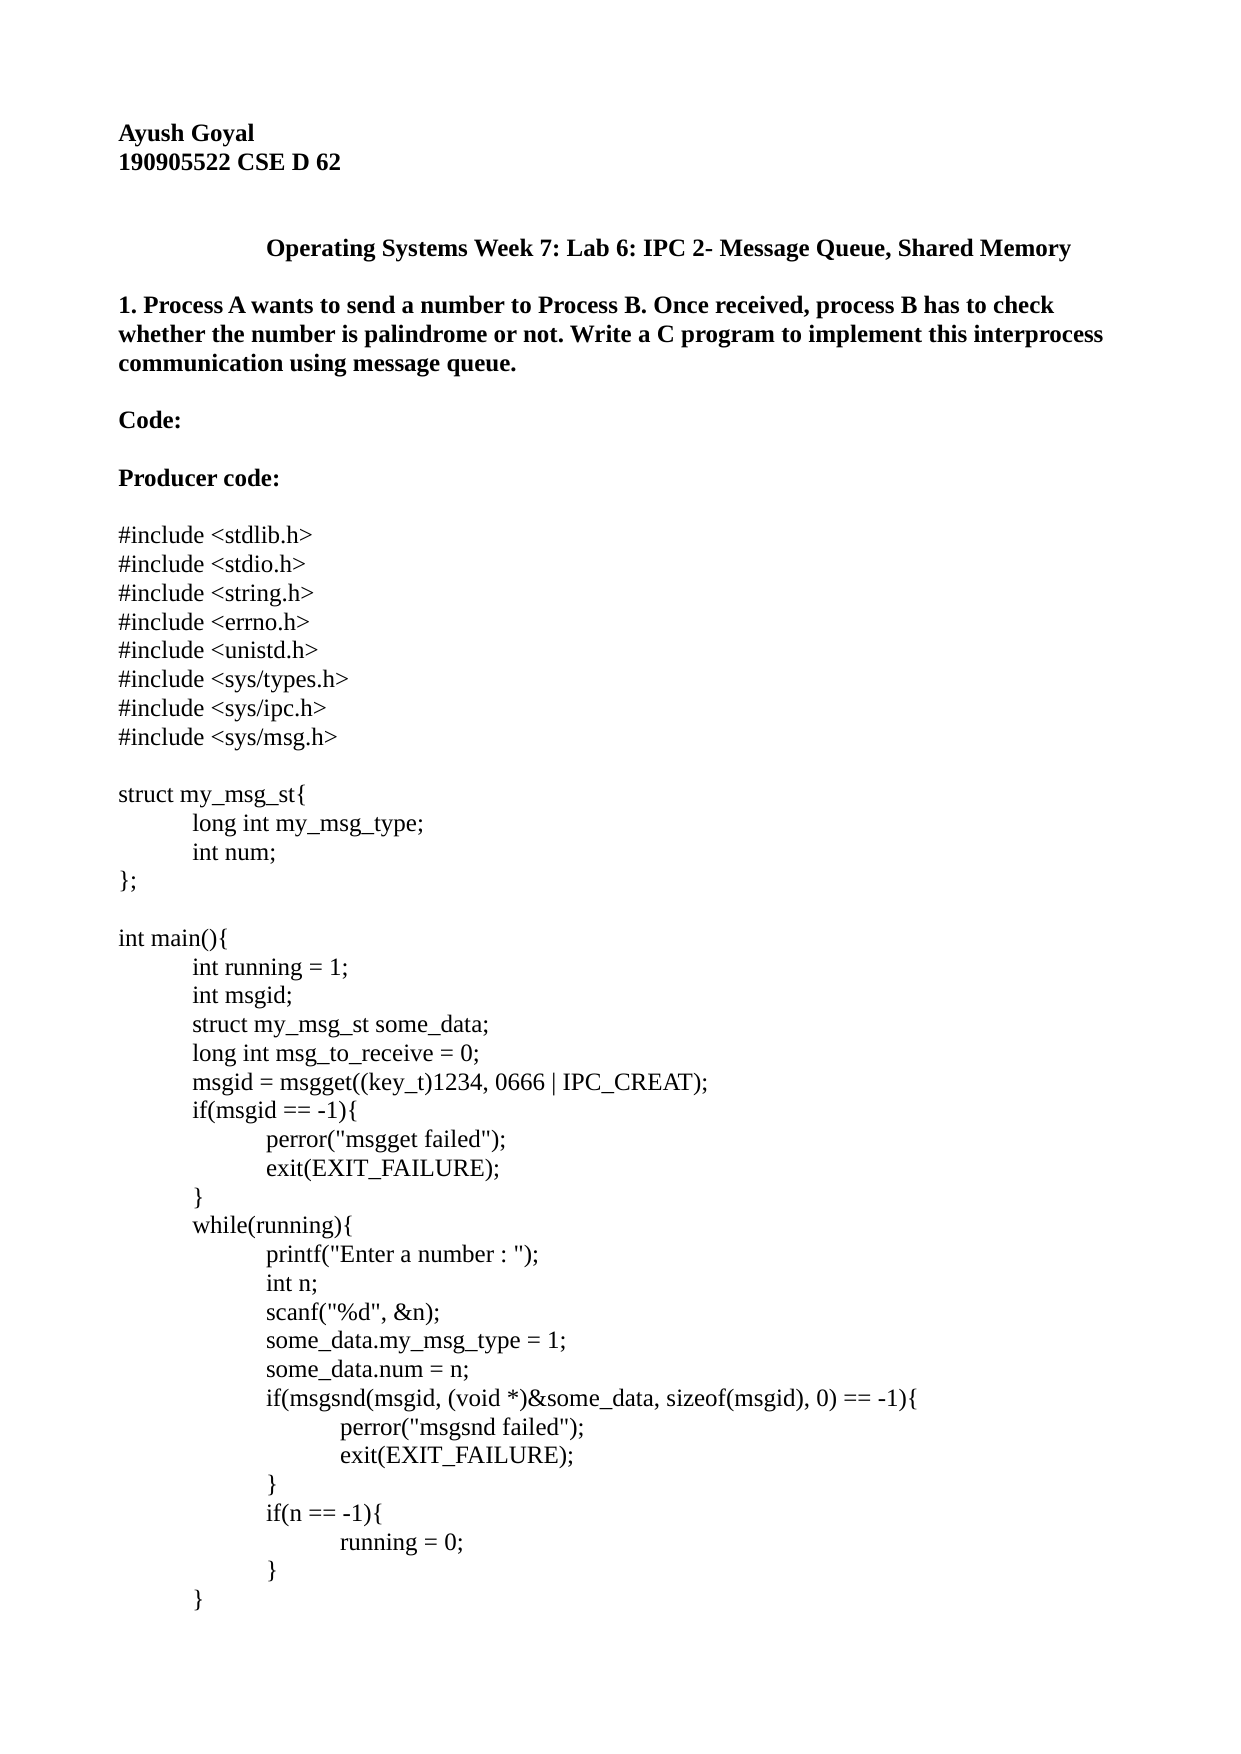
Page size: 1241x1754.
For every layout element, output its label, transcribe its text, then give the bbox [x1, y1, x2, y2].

text printf("Enter a number : "); [118, 1239, 1122, 1268]
text int msgid; [118, 981, 1122, 1009]
text Code: [118, 406, 1122, 434]
text Operating Systems Week 7: Lab 6: IPC 2- Message Queue, Shared Memory [118, 233, 1122, 262]
text #include <stdio.h> [118, 549, 1122, 578]
text exit(EXIT_FAILURE); [118, 1153, 1122, 1182]
text Producer code: [118, 463, 1122, 492]
text struct my_msg_st{ [118, 779, 1122, 808]
text int num; [118, 837, 1122, 866]
text if(msgid == -1){ [118, 1096, 1122, 1124]
text #include <sys/ipc.h> [118, 693, 1122, 722]
text } [118, 1556, 1122, 1584]
text perror("msgget failed"); [118, 1124, 1122, 1153]
text msgid = msgget((key_t)1234, 0666 | IPC_CREAT); [118, 1067, 1122, 1096]
text perror("msgsnd failed"); [118, 1412, 1122, 1441]
text long int msg_to_receive = 0; [118, 1038, 1122, 1067]
text Ayush Goyal [118, 118, 1122, 147]
text long int my_msg_type; [118, 808, 1122, 837]
text int main(){ [118, 923, 1122, 952]
text some_data.my_msg_type = 1; [118, 1326, 1122, 1354]
text exit(EXIT_FAILURE); [118, 1441, 1122, 1469]
text } [118, 1584, 1122, 1613]
text some_data.num = n; [118, 1354, 1122, 1383]
text struct my_msg_st some_data; [118, 1009, 1122, 1038]
text } [118, 1182, 1122, 1211]
text #include <sys/types.h> [118, 664, 1122, 693]
text if(n == -1){ [118, 1498, 1122, 1527]
text #include <unistd.h> [118, 636, 1122, 664]
text #include <stdlib.h> [118, 521, 1122, 549]
text int running = 1; [118, 952, 1122, 981]
text #include <string.h> [118, 578, 1122, 607]
text #include <sys/msg.h> [118, 722, 1122, 751]
text } [118, 1469, 1122, 1498]
text int n; [118, 1268, 1122, 1297]
text running = 0; [118, 1527, 1122, 1556]
text if(msgsnd(msgid, (void *)&some_data, sizeof(msgid), 0) == -1){ [118, 1383, 1122, 1412]
text scanf("%d", &n); [118, 1297, 1122, 1326]
text }; [118, 866, 1122, 894]
text 1. Process A wants to send a number to Process B. Once received, process B has to check whether the number is palindrome or not. Write a C program to implement this interprocess communication using message queue. [118, 291, 1122, 377]
text while(running){ [118, 1211, 1122, 1239]
text #include <errno.h> [118, 607, 1122, 636]
text 190905522 CSE D 62 [118, 147, 1122, 176]
